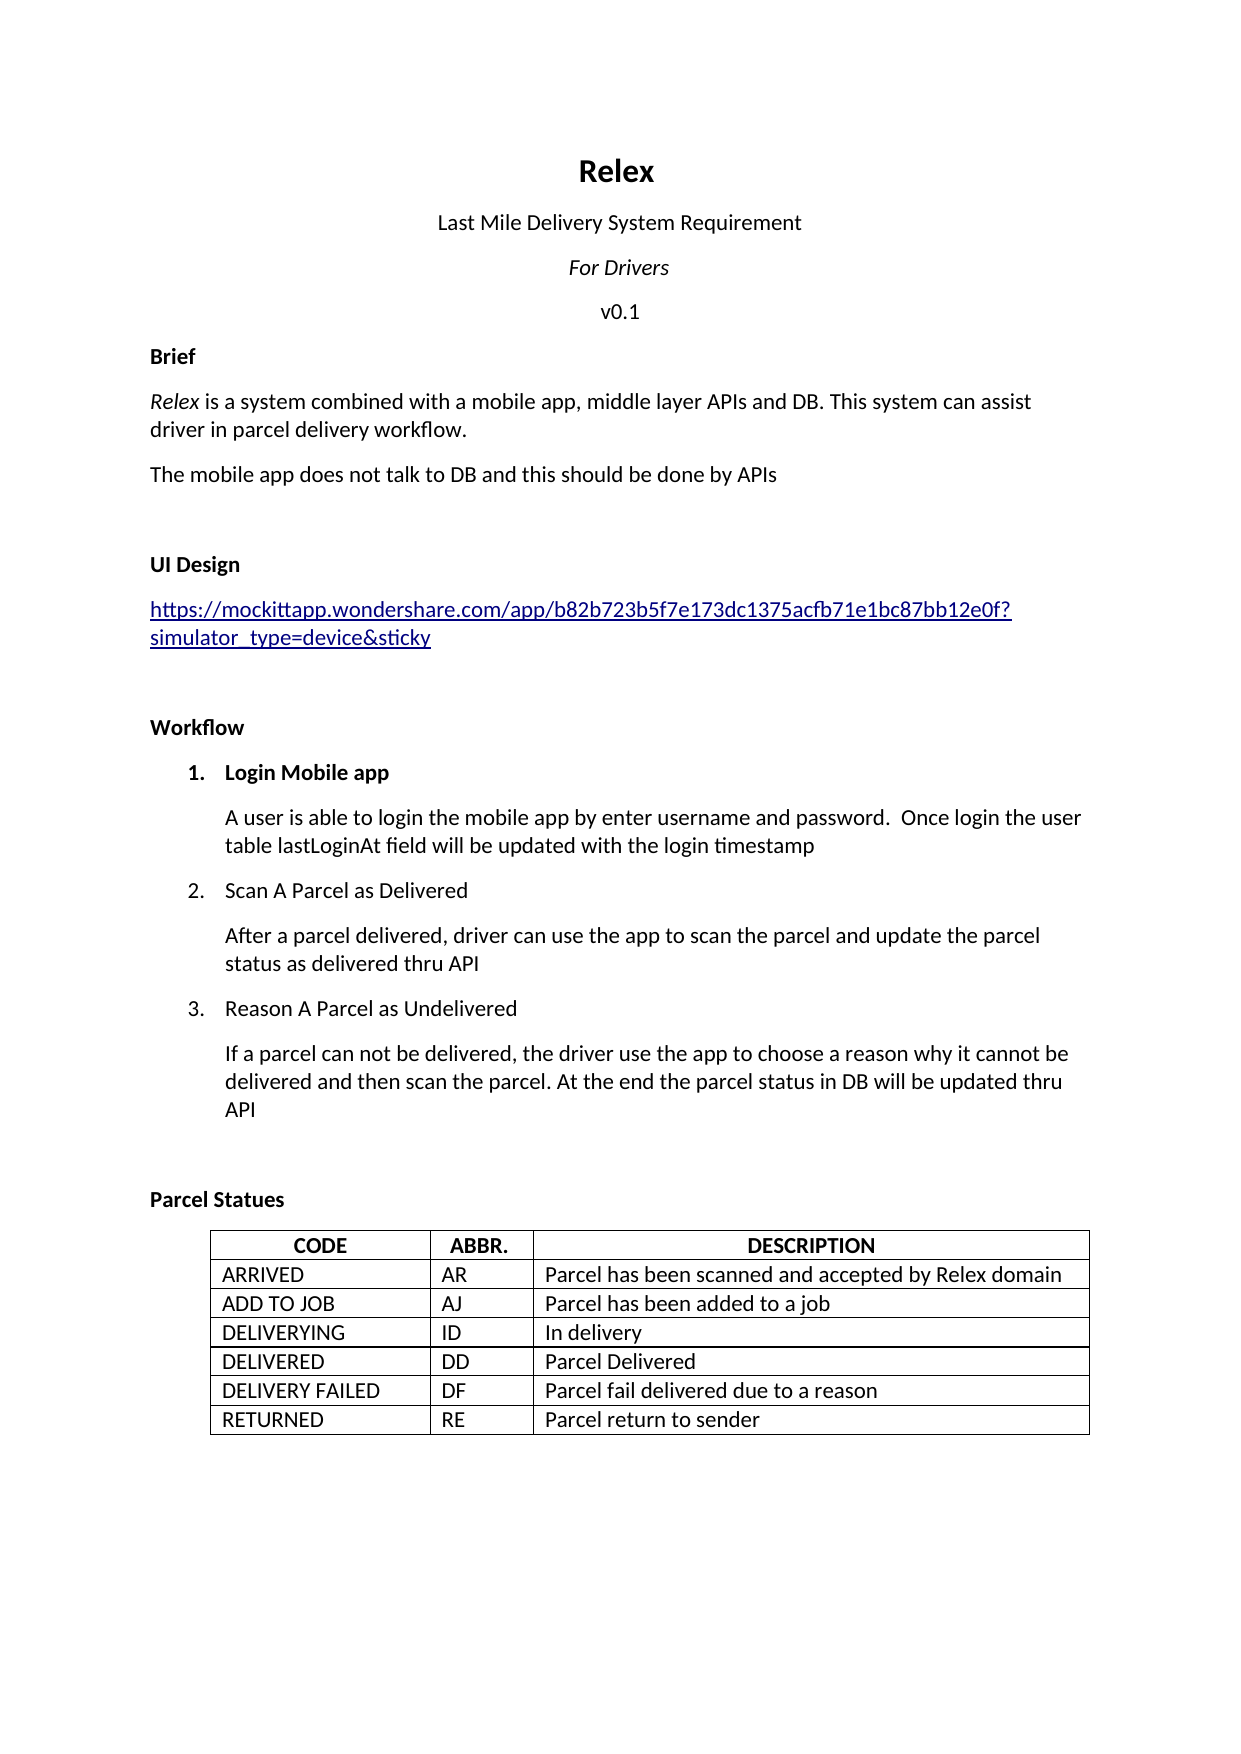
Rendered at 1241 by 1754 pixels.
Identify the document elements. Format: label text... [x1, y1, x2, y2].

text Last Mile Delivery System Requirement [150, 208, 1090, 236]
table_cell RETURNED [211, 1406, 430, 1433]
table_cell Parcel has been scanned and accepted by Relex domain [534, 1260, 1089, 1288]
table_cell DELIVERY FAILED [211, 1376, 430, 1404]
list If a parcel can not be delivered, the driver use the app to choose a reason why it cannot be delivered and then scan the parcel. At the end the parcel status in DB will be updated thru API [225, 1039, 1090, 1123]
table_cell ADD TO JOB [211, 1289, 430, 1317]
text Brief [150, 342, 1090, 370]
table_cell DD [431, 1348, 533, 1375]
table_cell Parcel return to sender [534, 1406, 1089, 1433]
list Login Mobile app [187, 758, 1090, 786]
table_header CODE [211, 1231, 430, 1259]
table_cell AR [431, 1260, 533, 1288]
text https://mockittapp.wondershare.com/app/b82b723b5f7e173dc1375acfb71e1bc87bb12e0f?simulator_type=device&sticky [150, 595, 1090, 651]
text v0.1 [150, 297, 1090, 326]
text Relex is a system combined with a mobile app, middle layer APIs and DB. This system can assist driver in parcel delivery workflow. [150, 387, 1090, 443]
table_cell Parcel Delivered [534, 1348, 1089, 1375]
text For Drivers [150, 253, 1090, 281]
table_cell DELIVERYING [211, 1318, 430, 1346]
text UI Design [150, 550, 1090, 578]
text The mobile app does not talk to DB and this should be done by APIs [150, 460, 1090, 488]
table_cell In delivery [534, 1318, 1089, 1346]
text Parcel Statues [150, 1185, 1090, 1213]
list A user is able to login the mobile app by enter username and password. Once login the user table lastLoginAt field will be updated with the login timestamp [225, 803, 1090, 859]
table_cell DELIVERED [211, 1348, 430, 1375]
table_header ABBR. [431, 1231, 533, 1259]
table_cell AJ [431, 1289, 533, 1317]
table_cell Parcel fail delivered due to a reason [534, 1376, 1089, 1404]
list Reason A Parcel as Undelivered [187, 994, 1090, 1022]
table_cell ARRIVED [211, 1260, 430, 1288]
table_cell ID [431, 1318, 533, 1346]
table_cell RE [431, 1406, 533, 1433]
table_header DESCRIPTION [534, 1231, 1089, 1259]
list After a parcel delivered, driver can use the app to scan the parcel and update the parcel status as delivered thru API [225, 921, 1090, 977]
table_cell DF [431, 1376, 533, 1404]
list Scan A Parcel as Delivered [187, 876, 1090, 904]
text Workflow [150, 713, 1090, 741]
table_cell Parcel has been added to a job [534, 1289, 1089, 1317]
text Relex [150, 150, 1090, 191]
